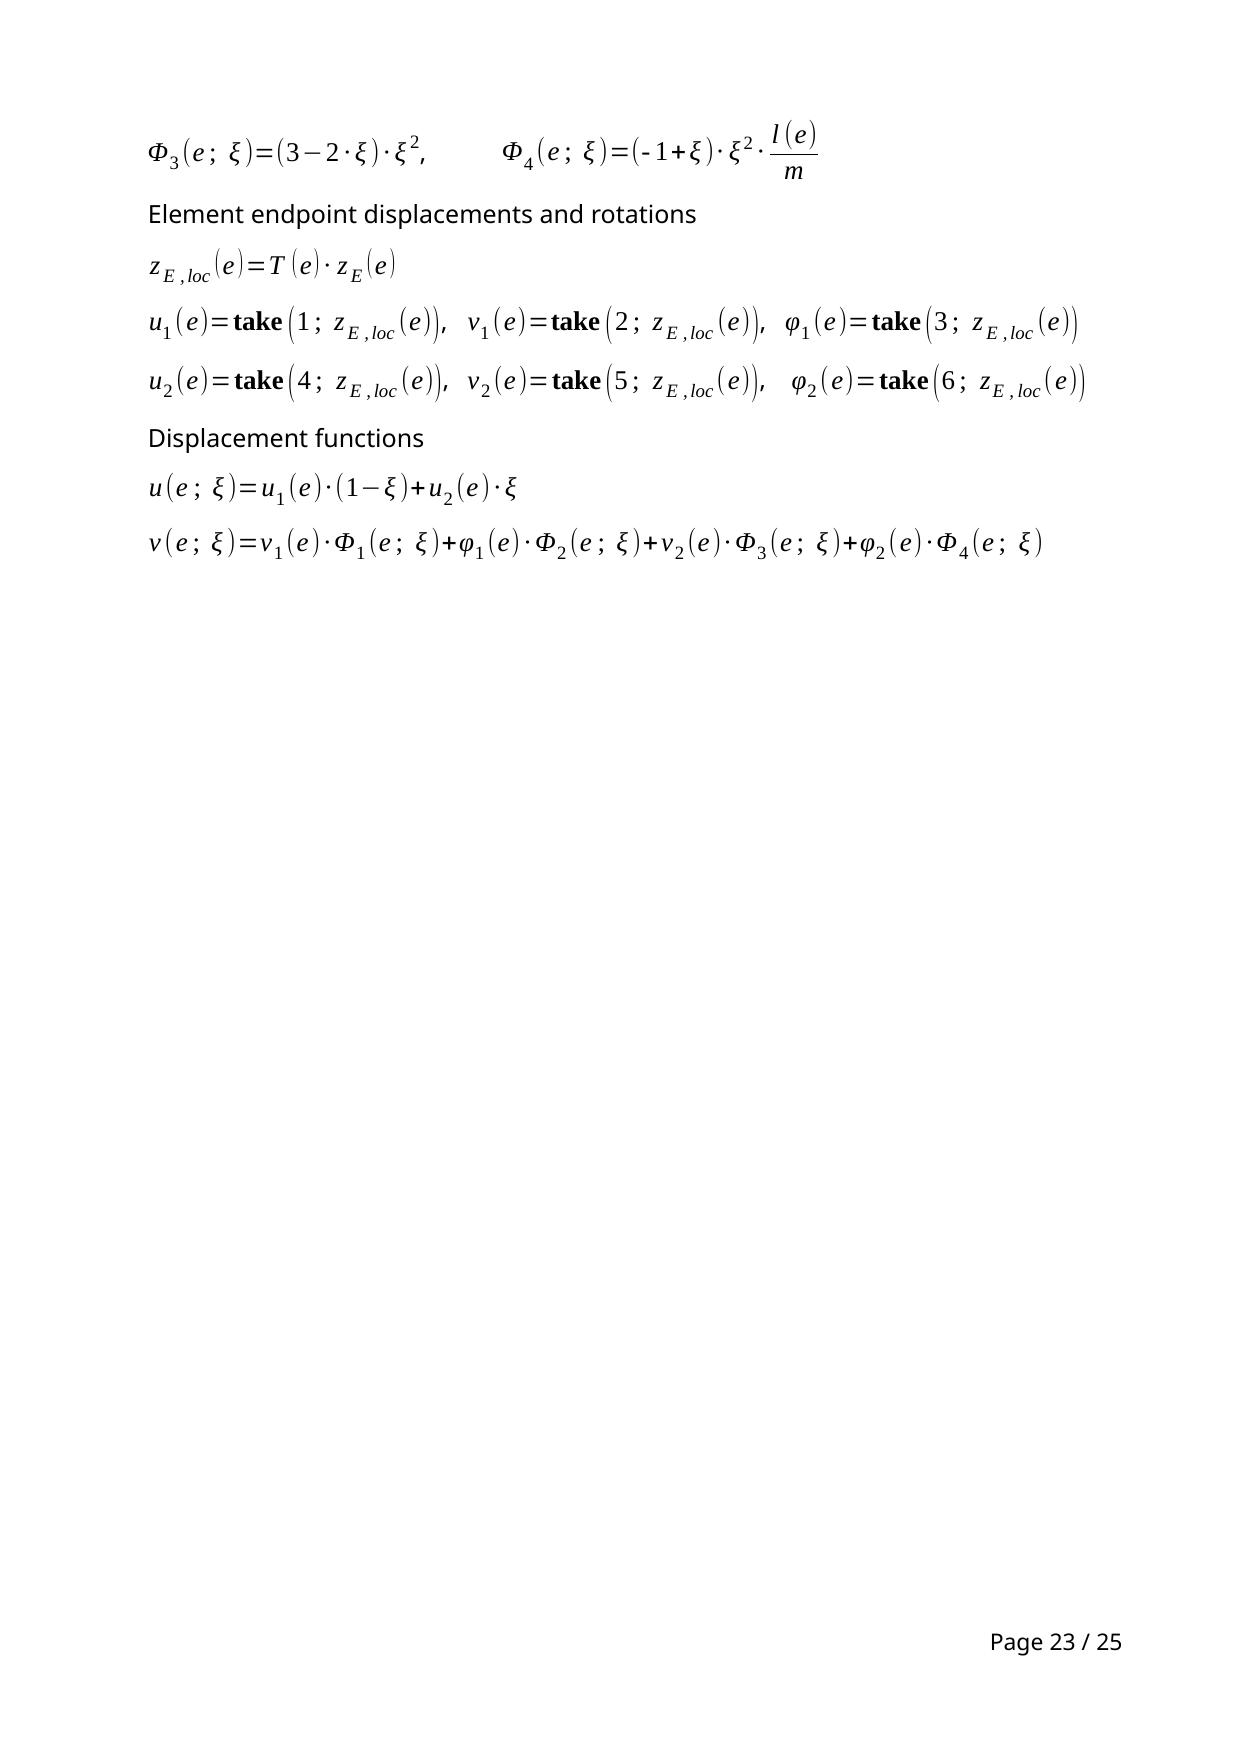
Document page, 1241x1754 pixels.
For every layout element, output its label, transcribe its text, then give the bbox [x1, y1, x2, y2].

text , [148, 118, 1122, 186]
text , , [148, 362, 1122, 404]
text , , [148, 303, 1122, 345]
text Displacement functions [148, 421, 1122, 455]
text Element endpoint displacements and rotations [148, 197, 1122, 231]
